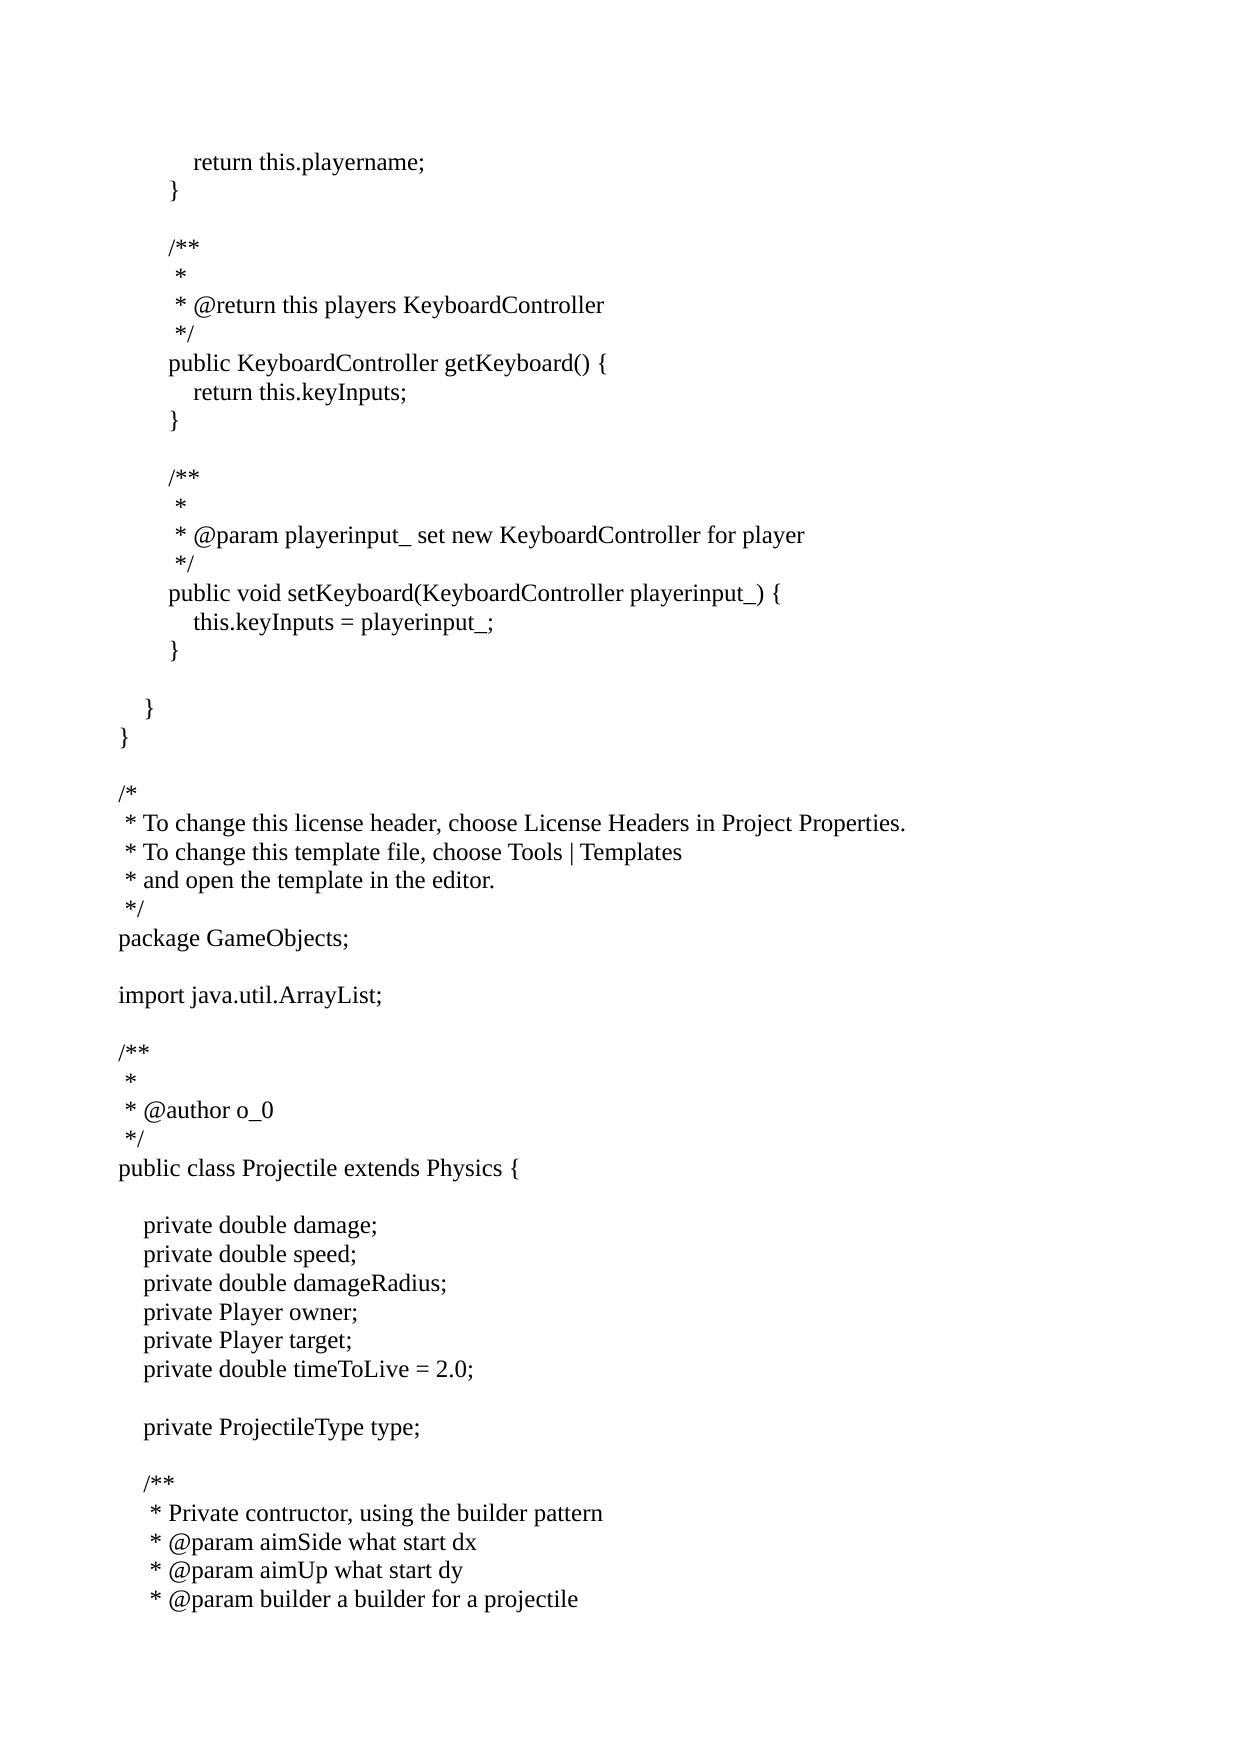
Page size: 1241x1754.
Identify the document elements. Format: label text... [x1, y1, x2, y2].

text /** [118, 233, 1122, 262]
text private Player owner; [118, 1297, 1122, 1326]
text */ [118, 549, 1122, 578]
text return this.playername; [118, 147, 1122, 176]
text * [118, 492, 1122, 521]
text * [118, 1067, 1122, 1096]
text } [118, 693, 1122, 722]
text */ [118, 894, 1122, 923]
text */ [118, 1124, 1122, 1153]
text * @param builder a builder for a projectile [118, 1584, 1122, 1613]
text */ [118, 319, 1122, 348]
text * To change this license header, choose License Headers in Project Properties. [118, 808, 1122, 837]
text private double damage; [118, 1211, 1122, 1239]
text private Player target; [118, 1326, 1122, 1354]
text public KeyboardController getKeyboard() { [118, 348, 1122, 377]
text /** [118, 1038, 1122, 1067]
text } [118, 176, 1122, 204]
text * [118, 262, 1122, 291]
text private double timeToLive = 2.0; [118, 1354, 1122, 1383]
text /** [118, 1469, 1122, 1498]
text } [118, 406, 1122, 434]
text /** [118, 463, 1122, 492]
text package GameObjects; [118, 923, 1122, 952]
text this.keyInputs = playerinput_; [118, 607, 1122, 636]
text private double speed; [118, 1239, 1122, 1268]
text * @param aimUp what start dy [118, 1556, 1122, 1584]
text * @author o_0 [118, 1096, 1122, 1124]
text private ProjectileType type; [118, 1412, 1122, 1441]
text /* [118, 779, 1122, 808]
text } [118, 636, 1122, 664]
text import java.util.ArrayList; [118, 981, 1122, 1009]
text * @param playerinput_ set new KeyboardController for player [118, 521, 1122, 549]
text * To change this template file, choose Tools | Templates [118, 837, 1122, 866]
text * Private contructor, using the builder pattern [118, 1498, 1122, 1527]
text * and open the template in the editor. [118, 866, 1122, 894]
text private double damageRadius; [118, 1268, 1122, 1297]
text public void setKeyboard(KeyboardController playerinput_) { [118, 578, 1122, 607]
text * @param aimSide what start dx [118, 1527, 1122, 1556]
text return this.keyInputs; [118, 377, 1122, 406]
text * @return this players KeyboardController [118, 291, 1122, 319]
text } [118, 722, 1122, 751]
text public class Projectile extends Physics { [118, 1153, 1122, 1182]
